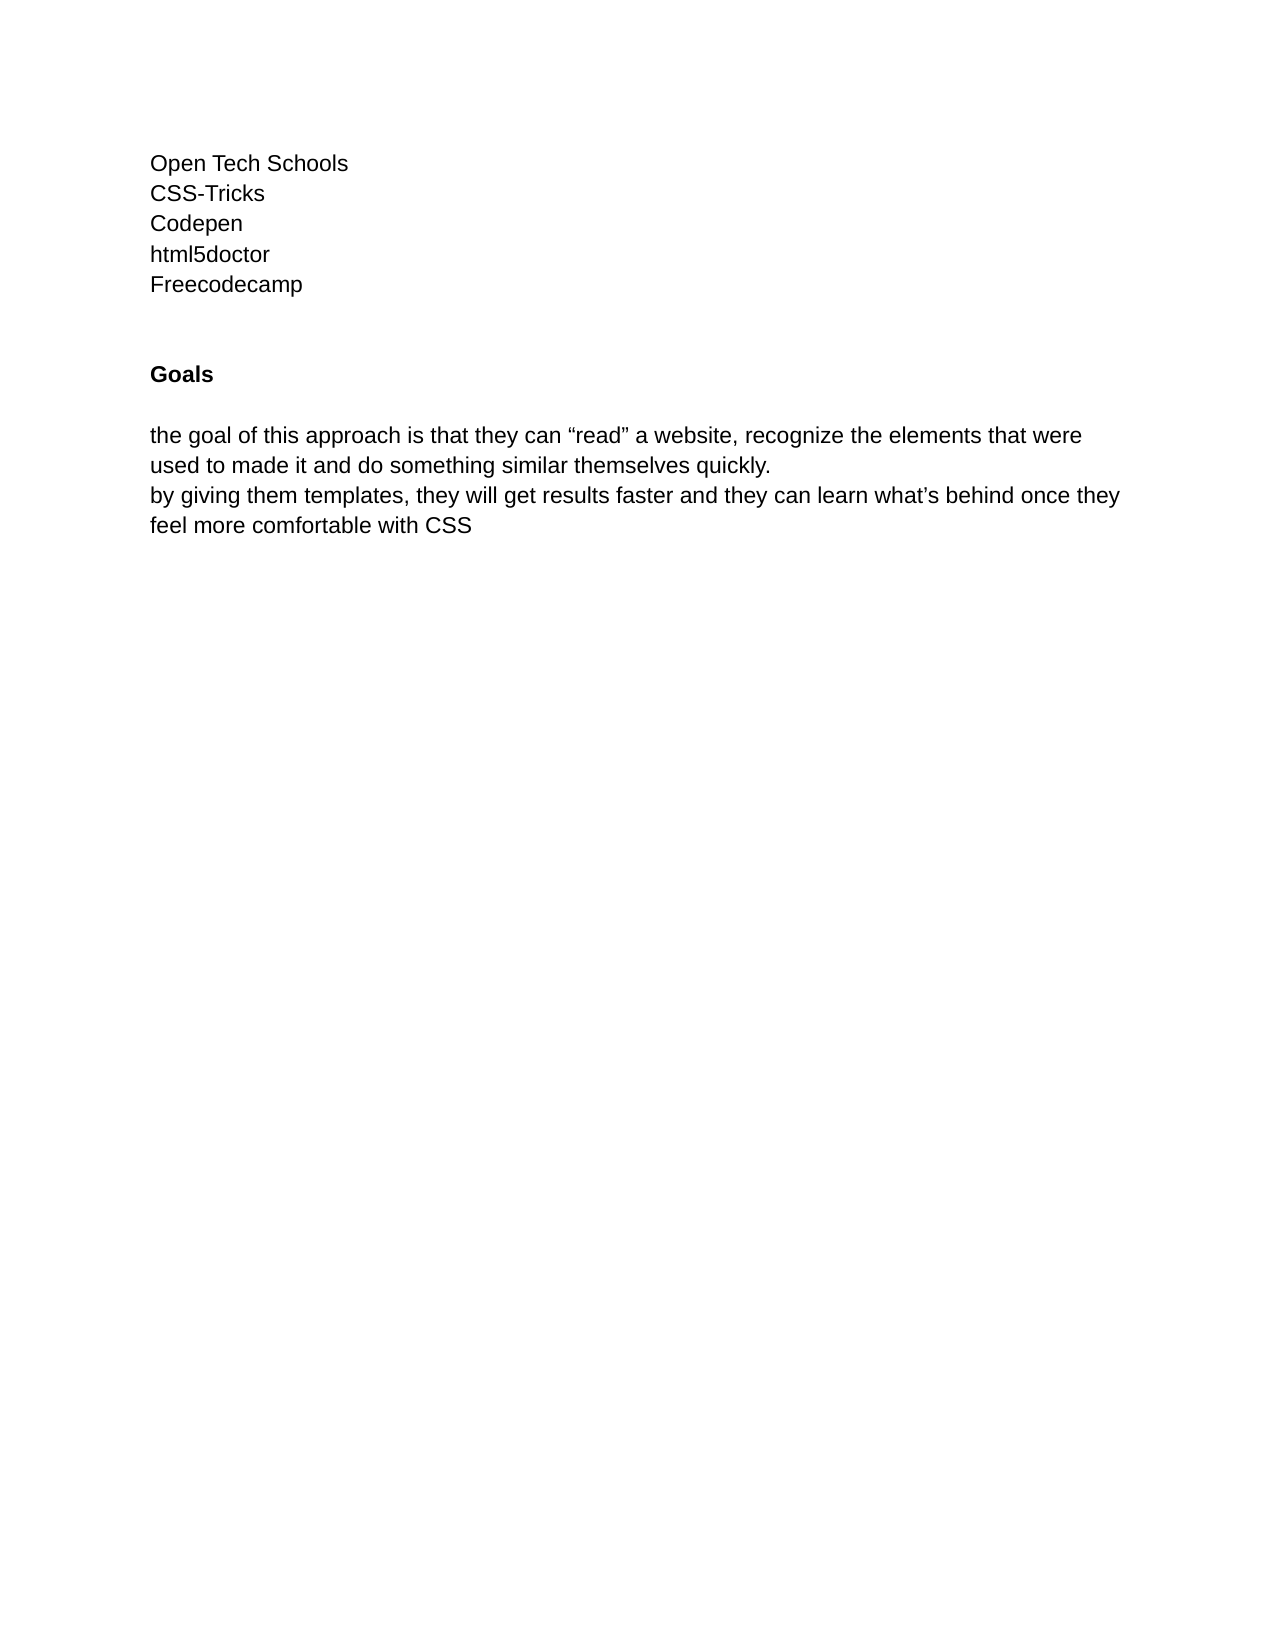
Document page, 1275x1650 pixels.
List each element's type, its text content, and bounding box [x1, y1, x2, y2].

text Open Tech Schools [150, 150, 1125, 176]
text CSS-Tricks [150, 180, 1125, 207]
text Goals [150, 361, 1125, 388]
text by giving them templates, they will get results faster and they can learn what’s behind once they feel more comfortable with CSS [150, 482, 1125, 539]
text the goal of this approach is that they can “read” a website, recognize the elements that were used to made it and do something similar themselves quickly. [150, 422, 1125, 478]
text html5doctor [150, 241, 1125, 267]
text Codepen [150, 210, 1125, 237]
text Freecodecamp [150, 271, 1125, 297]
